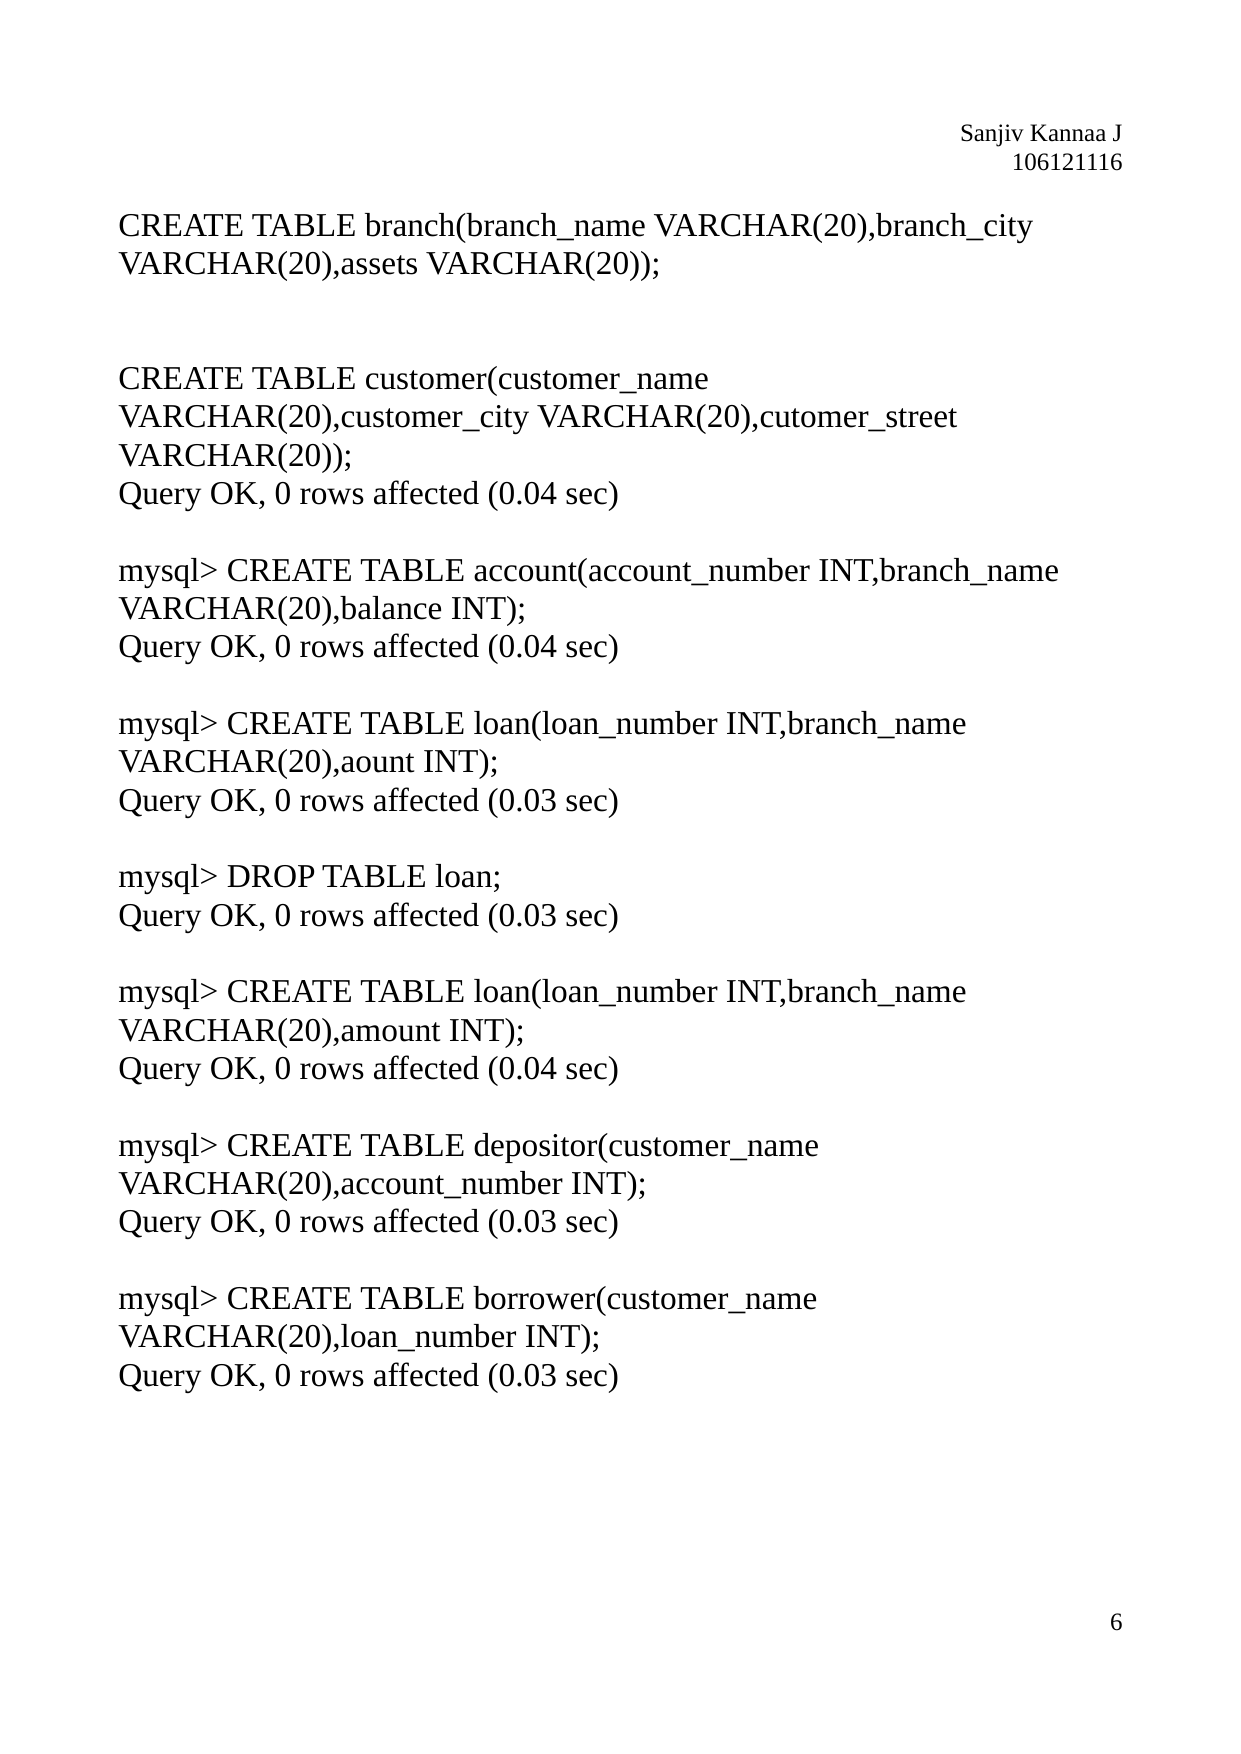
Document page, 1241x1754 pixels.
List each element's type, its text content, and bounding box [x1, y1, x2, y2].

text mysql> CREATE TABLE loan(loan_number INT,branch_name VARCHAR(20),amount INT); [118, 972, 1122, 1048]
text CREATE TABLE branch(branch_name VARCHAR(20),branch_city VARCHAR(20),assets VARCHAR(20)); [118, 205, 1122, 282]
text Query OK, 0 rows affected (0.03 sec) [118, 895, 1122, 933]
text Query OK, 0 rows affected (0.03 sec) [118, 780, 1122, 818]
text mysql> CREATE TABLE account(account_number INT,branch_name VARCHAR(20),balance INT); [118, 550, 1122, 627]
text mysql> DROP TABLE loan; [118, 857, 1122, 895]
text mysql> CREATE TABLE borrower(customer_name VARCHAR(20),loan_number INT); [118, 1278, 1122, 1355]
text mysql> CREATE TABLE loan(loan_number INT,branch_name VARCHAR(20),aount INT); [118, 703, 1122, 780]
text Query OK, 0 rows affected (0.03 sec) [118, 1355, 1122, 1393]
text Query OK, 0 rows affected (0.04 sec) [118, 1048, 1122, 1087]
text mysql> CREATE TABLE depositor(customer_name VARCHAR(20),account_number INT); [118, 1125, 1122, 1202]
text CREATE TABLE customer(customer_name VARCHAR(20),customer_city VARCHAR(20),cutomer_street VARCHAR(20)); [118, 358, 1122, 473]
text Query OK, 0 rows affected (0.04 sec) [118, 627, 1122, 665]
text Query OK, 0 rows affected (0.03 sec) [118, 1202, 1122, 1240]
text Query OK, 0 rows affected (0.04 sec) [118, 473, 1122, 512]
